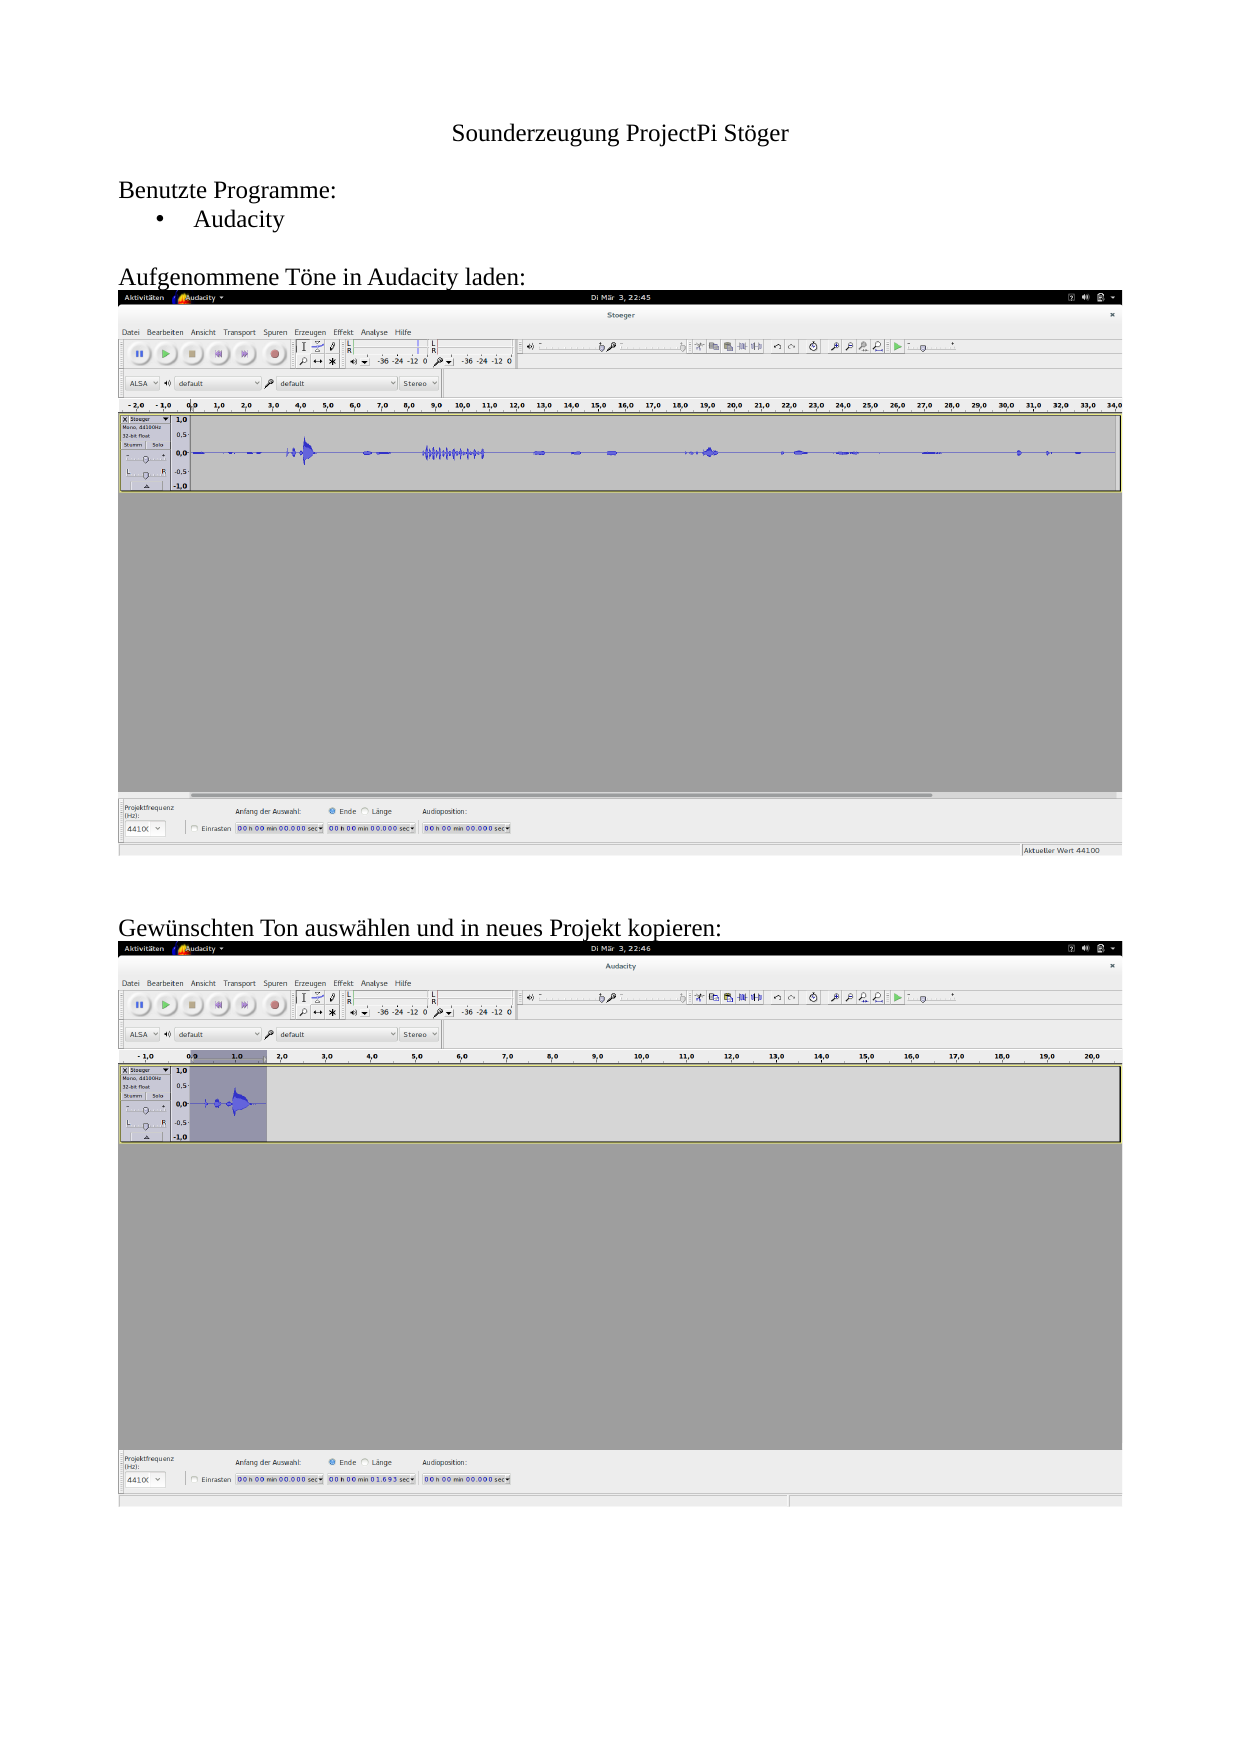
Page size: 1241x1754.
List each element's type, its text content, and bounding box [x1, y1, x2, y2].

text Gewünschten Ton auswählen und in neues Projekt kopieren: [118, 913, 1122, 941]
text Aufgenommene Töne in Audacity laden: [118, 262, 1122, 290]
text Sounderzeugung ProjectPi Stöger [118, 118, 1122, 147]
picture [118, 290, 1123, 856]
text Benutzte Programme: [118, 176, 1122, 204]
list Audacity [156, 204, 1122, 233]
picture [118, 941, 1123, 1507]
